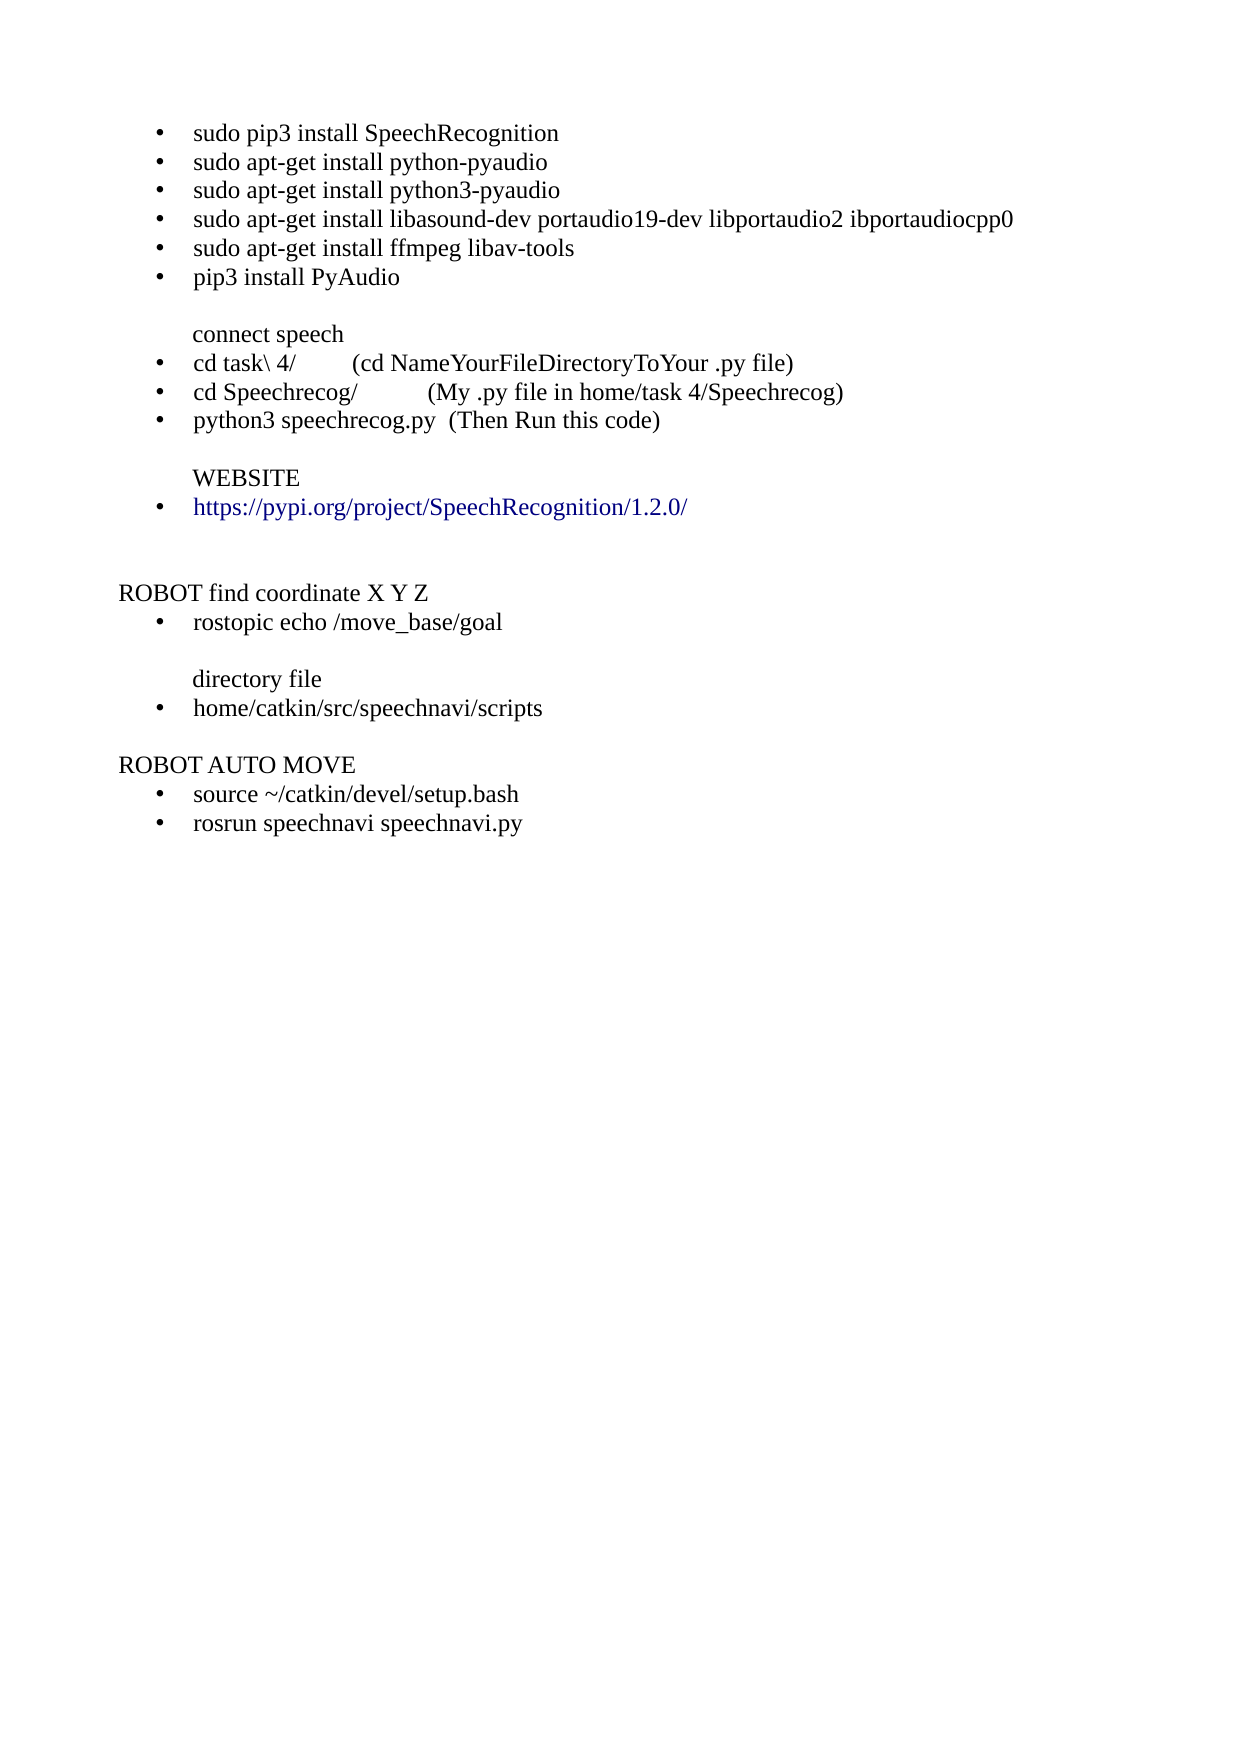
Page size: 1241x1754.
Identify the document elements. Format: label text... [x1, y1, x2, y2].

list cd Speechrecog/ (My .py file in home/task 4/Speechrecog) [156, 377, 1122, 406]
list pip3 install PyAudio [156, 262, 1122, 291]
text directory file [118, 664, 1122, 693]
list python3 speechrecog.py (Then Run this code) [156, 406, 1122, 434]
text ROBOT AUTO MOVE [118, 751, 1122, 779]
list source ~/catkin/devel/setup.bash [156, 779, 1122, 808]
list sudo apt-get install libasound-dev portaudio19-dev libportaudio2 ibportaudiocpp0 [156, 204, 1122, 233]
list cd task\ 4/ (cd NameYourFileDirectoryToYour .py file) [156, 348, 1122, 377]
list rosrun speechnavi speechnavi.py [156, 808, 1122, 837]
list sudo apt-get install python-pyaudio [156, 147, 1122, 176]
list sudo apt-get install python3-pyaudio [156, 176, 1122, 204]
text WEBSITE [118, 463, 1122, 492]
list https://pypi.org/project/SpeechRecognition/1.2.0/ [156, 492, 1122, 521]
list sudo apt-get install ffmpeg libav-tools [156, 233, 1122, 262]
text ROBOT find coordinate X Y Z [118, 578, 1122, 607]
text connect speech [118, 319, 1122, 348]
list rostopic echo /move_base/goal [156, 607, 1122, 636]
list home/catkin/src/speechnavi/scripts [156, 693, 1122, 722]
list sudo pip3 install SpeechRecognition [156, 118, 1122, 147]
